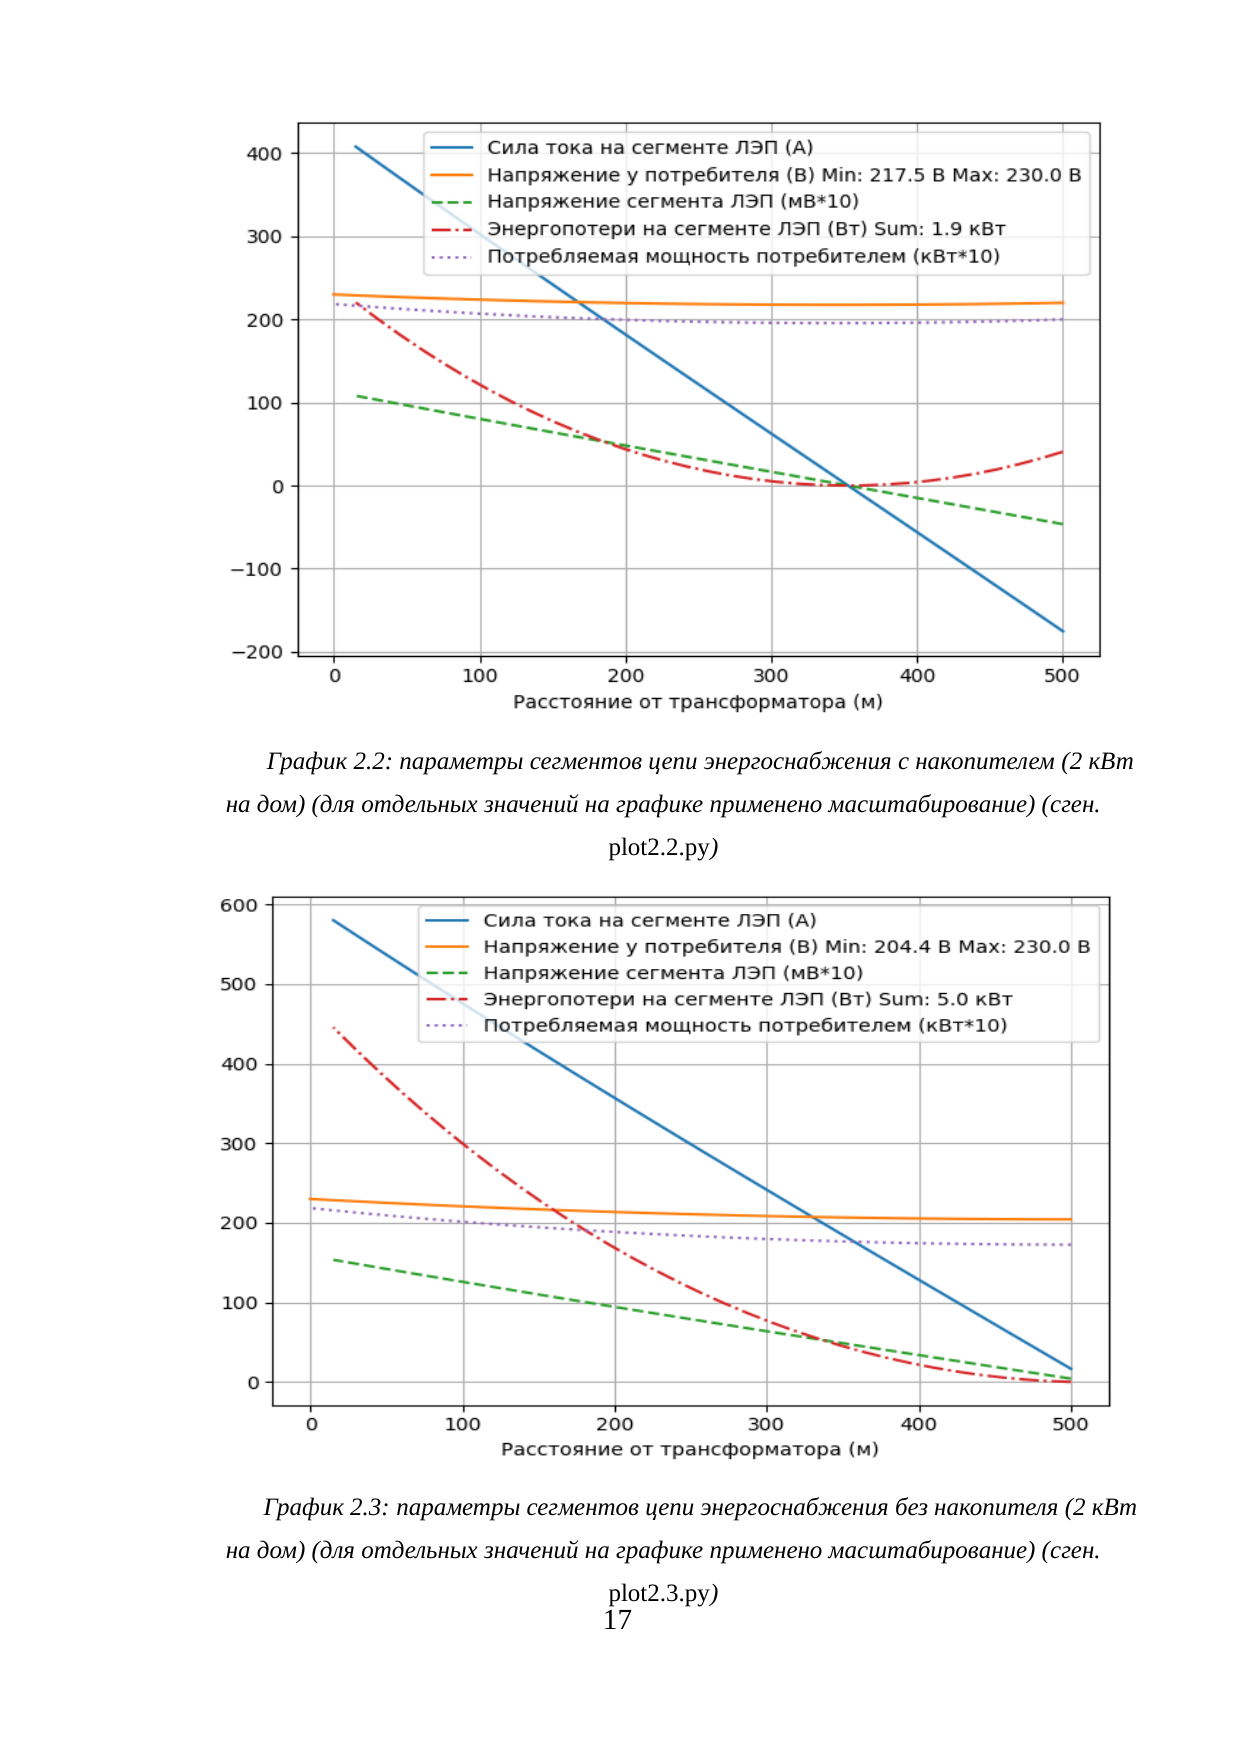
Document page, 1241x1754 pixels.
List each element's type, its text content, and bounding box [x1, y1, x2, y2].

picture [208, 103, 1121, 732]
text График 2.3: параметры сегментов цепи энергоснабжения без накопителя (2 кВт на дом) (для отдельных значений на графике применено масштабирование) (сген. plot2.3.py) [184, 891, 1144, 1607]
picture [198, 878, 1130, 1478]
text График 2.2: параметры сегментов цепи энергоснабжения с накопителем (2 кВт на дом) (для отдельных значений на графике применено масштабирование) (сген. plot2.2.py) [184, 116, 1144, 861]
